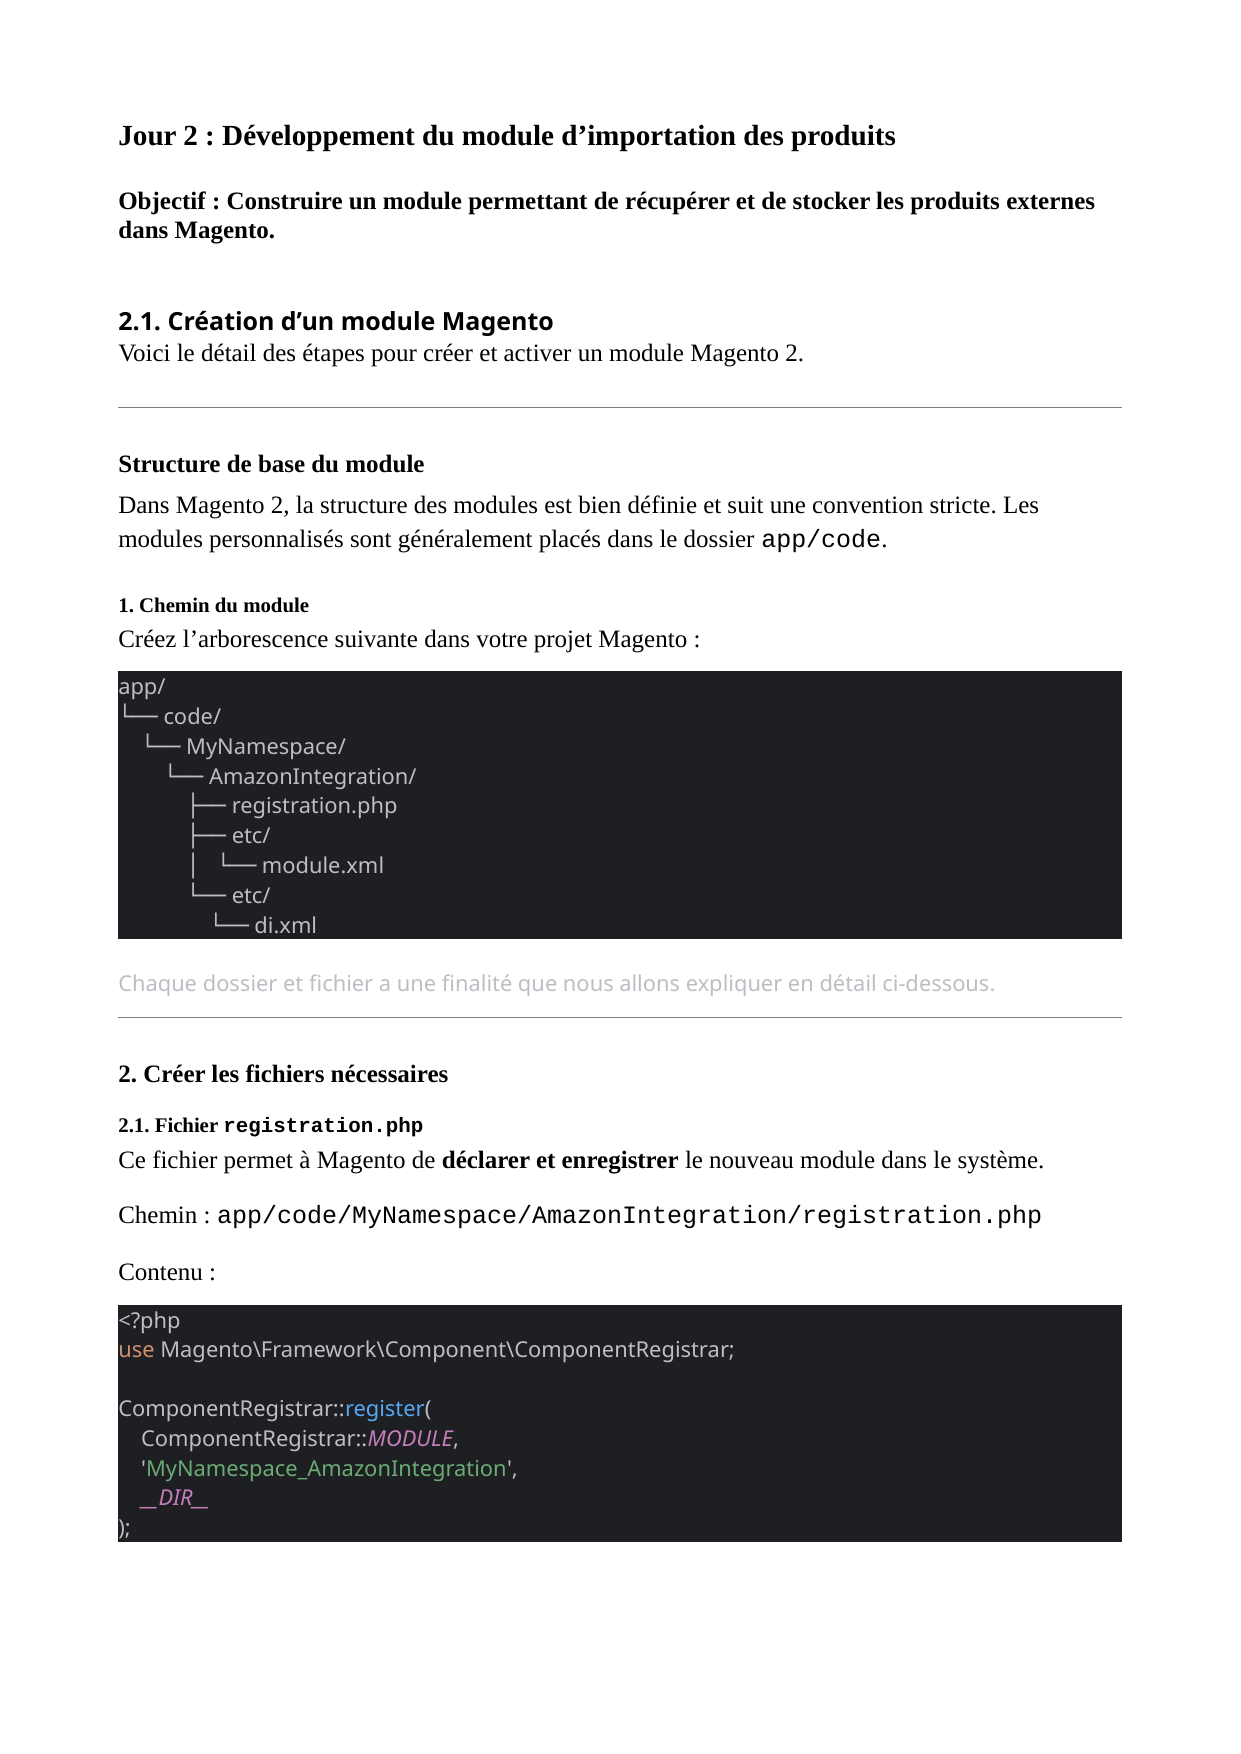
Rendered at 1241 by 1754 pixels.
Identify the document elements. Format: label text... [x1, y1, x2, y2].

text Chaque dossier et fichier a une finalité que nous allons expliquer en détail ci-dessous. [118, 968, 1122, 998]
subtitle Objectif : Construire un module permettant de récupérer et de stocker les produits externes dans Magento. [118, 186, 1122, 243]
text <?php use Magento\Framework\Component\ComponentRegistrar; ComponentRegistrar::register( ComponentRegistrar::MODULE, 'MyNamespace_AmazonIntegration', __DIR__ ); [118, 1305, 1122, 1542]
subtitle 1. Chemin du module [118, 593, 1122, 617]
subtitle 2.1. Fichier registration.php [118, 1113, 1122, 1139]
text app/ └── code/ └── MyNamespace/ └── AmazonIntegration/ ├── registration.php ├── etc/ │ └── module.xml └── etc/ └── di.xml [118, 671, 1122, 939]
subtitle 2. Créer les fichiers nécessaires [118, 1059, 1122, 1088]
subtitle Jour 2 : Développement du module d’importation des produits [118, 118, 1122, 152]
text Ce fichier permet à Magento de déclarer et enregistrer le nouveau module dans le système. [118, 1145, 1122, 1174]
text Chemin : app/code/MyNamespace/AmazonIntegration/registration.php [118, 1200, 1122, 1231]
text Contenu : [118, 1257, 1122, 1286]
subtitle Structure de base du module [118, 449, 1122, 478]
text Créez l’arborescence suivante dans votre projet Magento : [118, 624, 1122, 652]
text Dans Magento 2, la structure des modules est bien définie et suit une convention stricte. Les modules personnalisés sont généralement placés dans le dossier app/code. [118, 491, 1122, 554]
text Voici le détail des étapes pour créer et activer un module Magento 2. [118, 338, 1122, 366]
subtitle 2.1. Création d’un module Magento [118, 304, 1122, 338]
